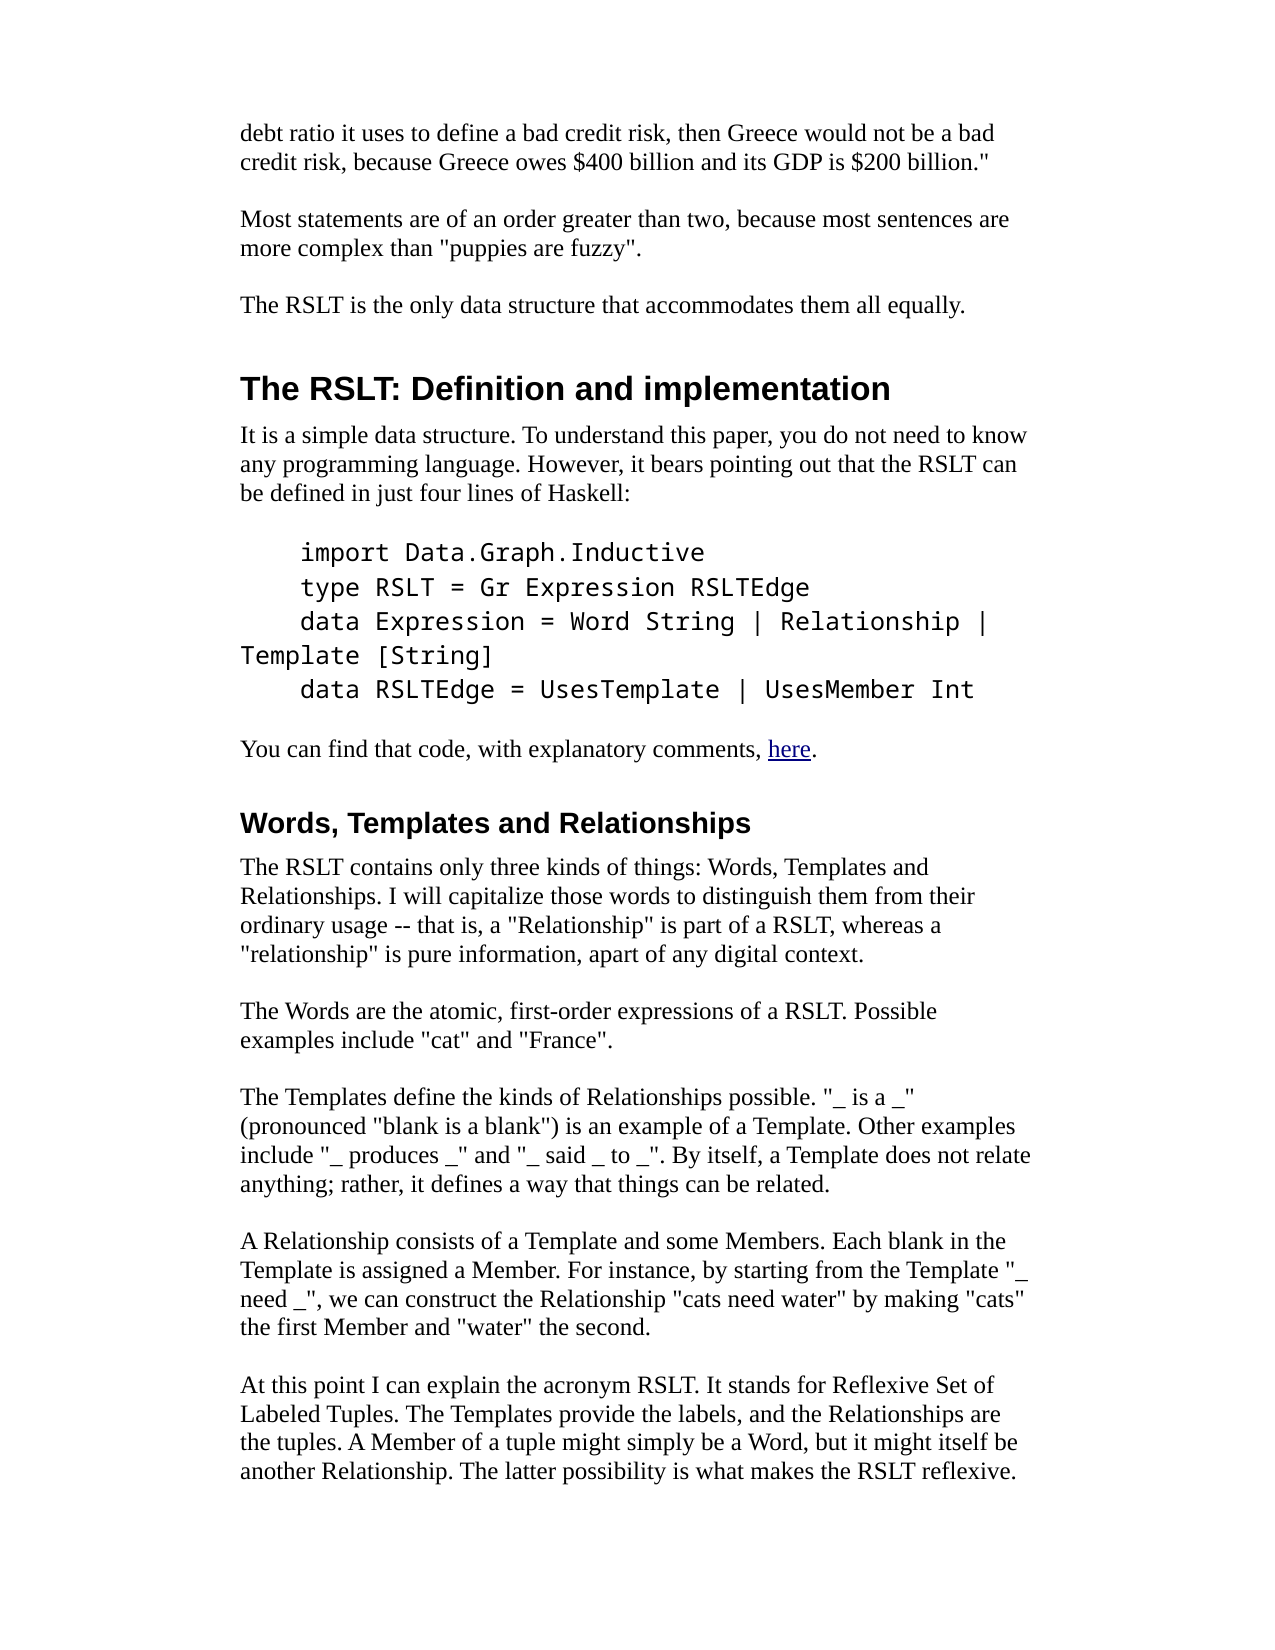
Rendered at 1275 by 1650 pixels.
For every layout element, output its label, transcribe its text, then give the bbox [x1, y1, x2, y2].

text The Templates define the kinds of Relationships possible. "_ is a _" (pronounced "blank is a blank") is an example of a Template. Other examples include "_ produces _" and "_ said _ to _". By itself, a Template does not relate anything; rather, it defines a way that things can be related. [240, 1082, 1035, 1197]
text data Expression = Word String | Relationship | Template [String] [240, 603, 1035, 671]
text import Data.Graph.Inductive [240, 535, 1035, 569]
text debt ratio it uses to define a bad credit risk, then Greece would not be a bad credit risk, because Greece owes $400 billion and its GDP is $200 billion." [240, 118, 1035, 176]
text type RSLT = Gr Expression RSLTEdge [240, 569, 1035, 603]
text Most statements are of an order greater than two, because most sentences are more complex than "puppies are fuzzy". [240, 204, 1035, 262]
text A Relationship consists of a Template and some Members. Each blank in the Template is assigned a Member. For instance, by starting from the Template "_ need _", we can construct the Relationship "cats need water" by making "cats" the first Member and "water" the second. [240, 1226, 1035, 1341]
subtitle Words, Templates and Relationships [240, 806, 1035, 840]
text At this point I can explain the acronym RSLT. It stands for Reflexive Set of Labeled Tuples. The Templates provide the labels, and the Relationships are the tuples. A Member of a tuple might simply be a Word, but it might itself be another Relationship. The latter possibility is what makes the RSLT reflexive. [240, 1370, 1035, 1485]
text The RSLT is the only data structure that accommodates them all equally. [240, 291, 1035, 319]
text data RSLTEdge = UsesTemplate | UsesMember Int [240, 671, 1035, 705]
text The RSLT contains only three kinds of things: Words, Templates and Relationships. I will capitalize those words to distinguish them from their ordinary usage -- that is, a "Relationship" is part of a RSLT, whereas a "relationship" is pure information, apart of any digital context. [240, 852, 1035, 967]
text The Words are the atomic, first-order expressions of a RSLT. Possible examples include "cat" and "France". [240, 996, 1035, 1054]
text It is a simple data structure. To understand this paper, you do not need to know any programming language. However, it bears pointing out that the RSLT can be defined in just four lines of Haskell: [240, 420, 1035, 506]
text You can find that code, with explanatory comments, here. [240, 734, 1035, 763]
subtitle The RSLT: Definition and implementation [240, 369, 1035, 408]
